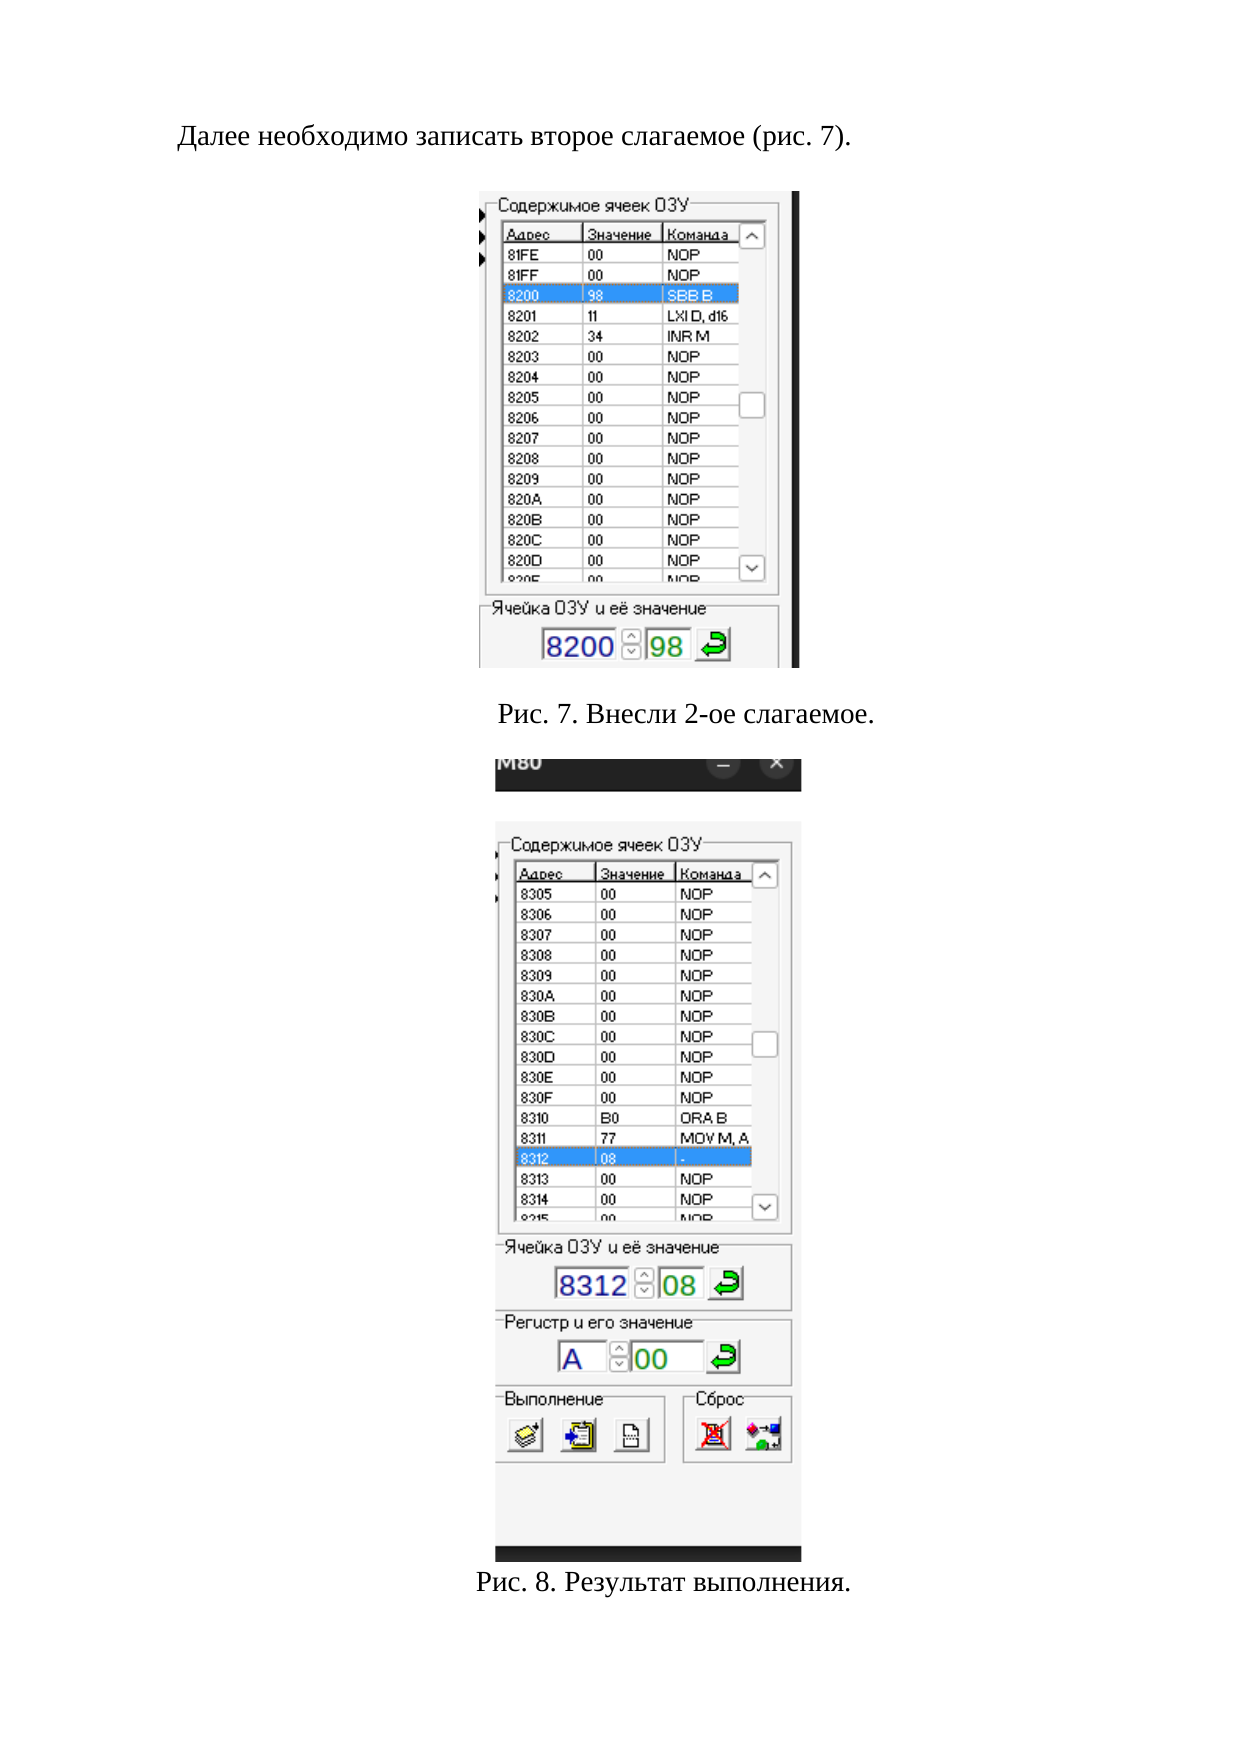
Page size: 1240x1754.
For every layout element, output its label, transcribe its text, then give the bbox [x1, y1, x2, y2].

text Рис. 7. Внесли 2-ое слагаемое. [177, 696, 1195, 730]
picture [495, 759, 802, 1562]
picture [479, 191, 800, 668]
text Далее необходимо записать второе слагаемое (рис. 7). [177, 118, 1150, 152]
text Рис. 8. Результат выполнения. [177, 1564, 1150, 1597]
